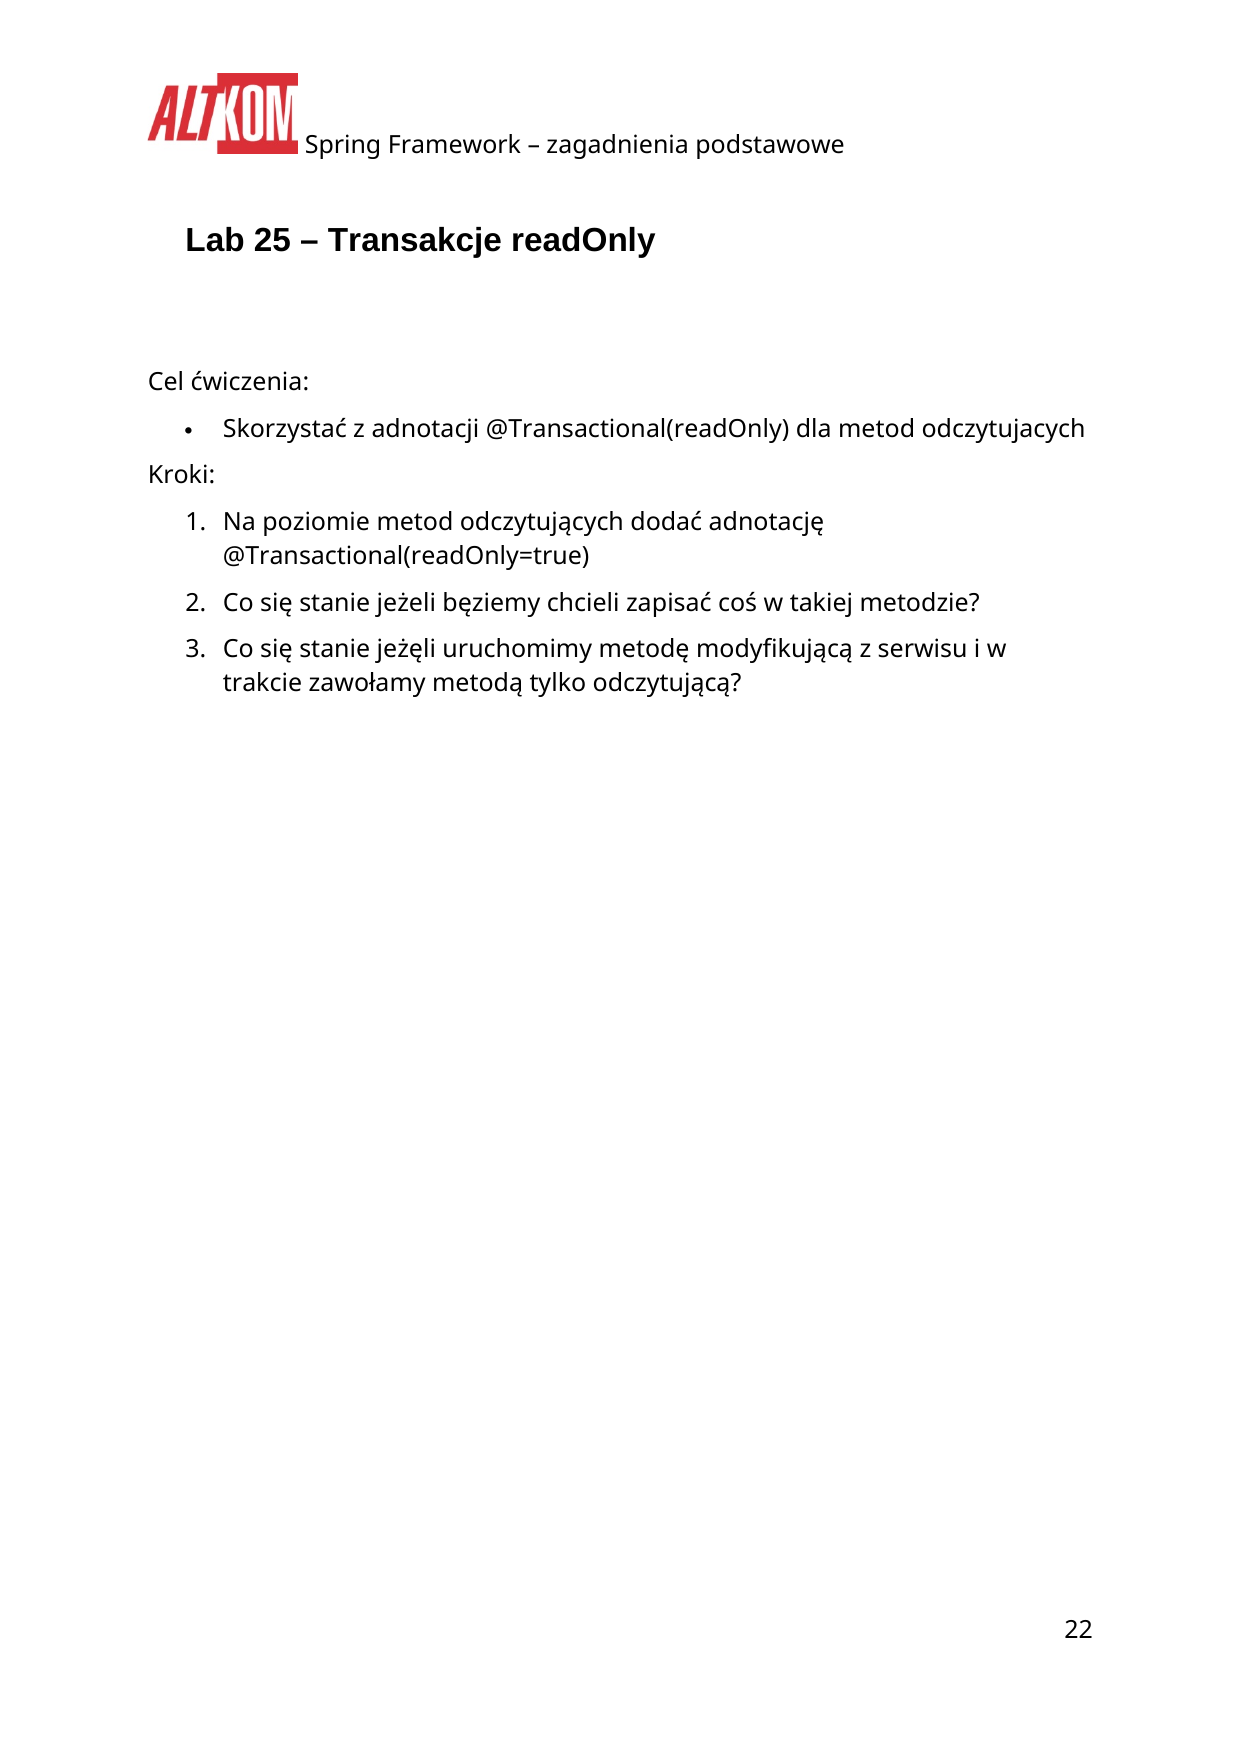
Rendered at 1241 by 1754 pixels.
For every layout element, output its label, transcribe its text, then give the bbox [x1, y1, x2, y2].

picture [147, 73, 298, 154]
subtitle Lab 25 – Transakcje readOnly [185, 220, 1093, 258]
text Kroki: [148, 457, 1093, 491]
list Co się stanie jeżeli bęziemy chcieli zapisać coś w takiej metodzie? [185, 584, 1093, 618]
list Co się stanie jeżęli uruchomimy metodę modyfikującą z serwisu i w trakcie zawołamy metodą tylko odczytującą? [185, 631, 1093, 699]
text Cel ćwiczenia: [148, 364, 1093, 398]
list Skorzystać z adnotacji @Transactional(readOnly) dla metod odczytujacych [185, 410, 1093, 444]
list Na poziomie metod odczytujących dodać adnotację @Transactional(readOnly=true) [185, 503, 1093, 572]
